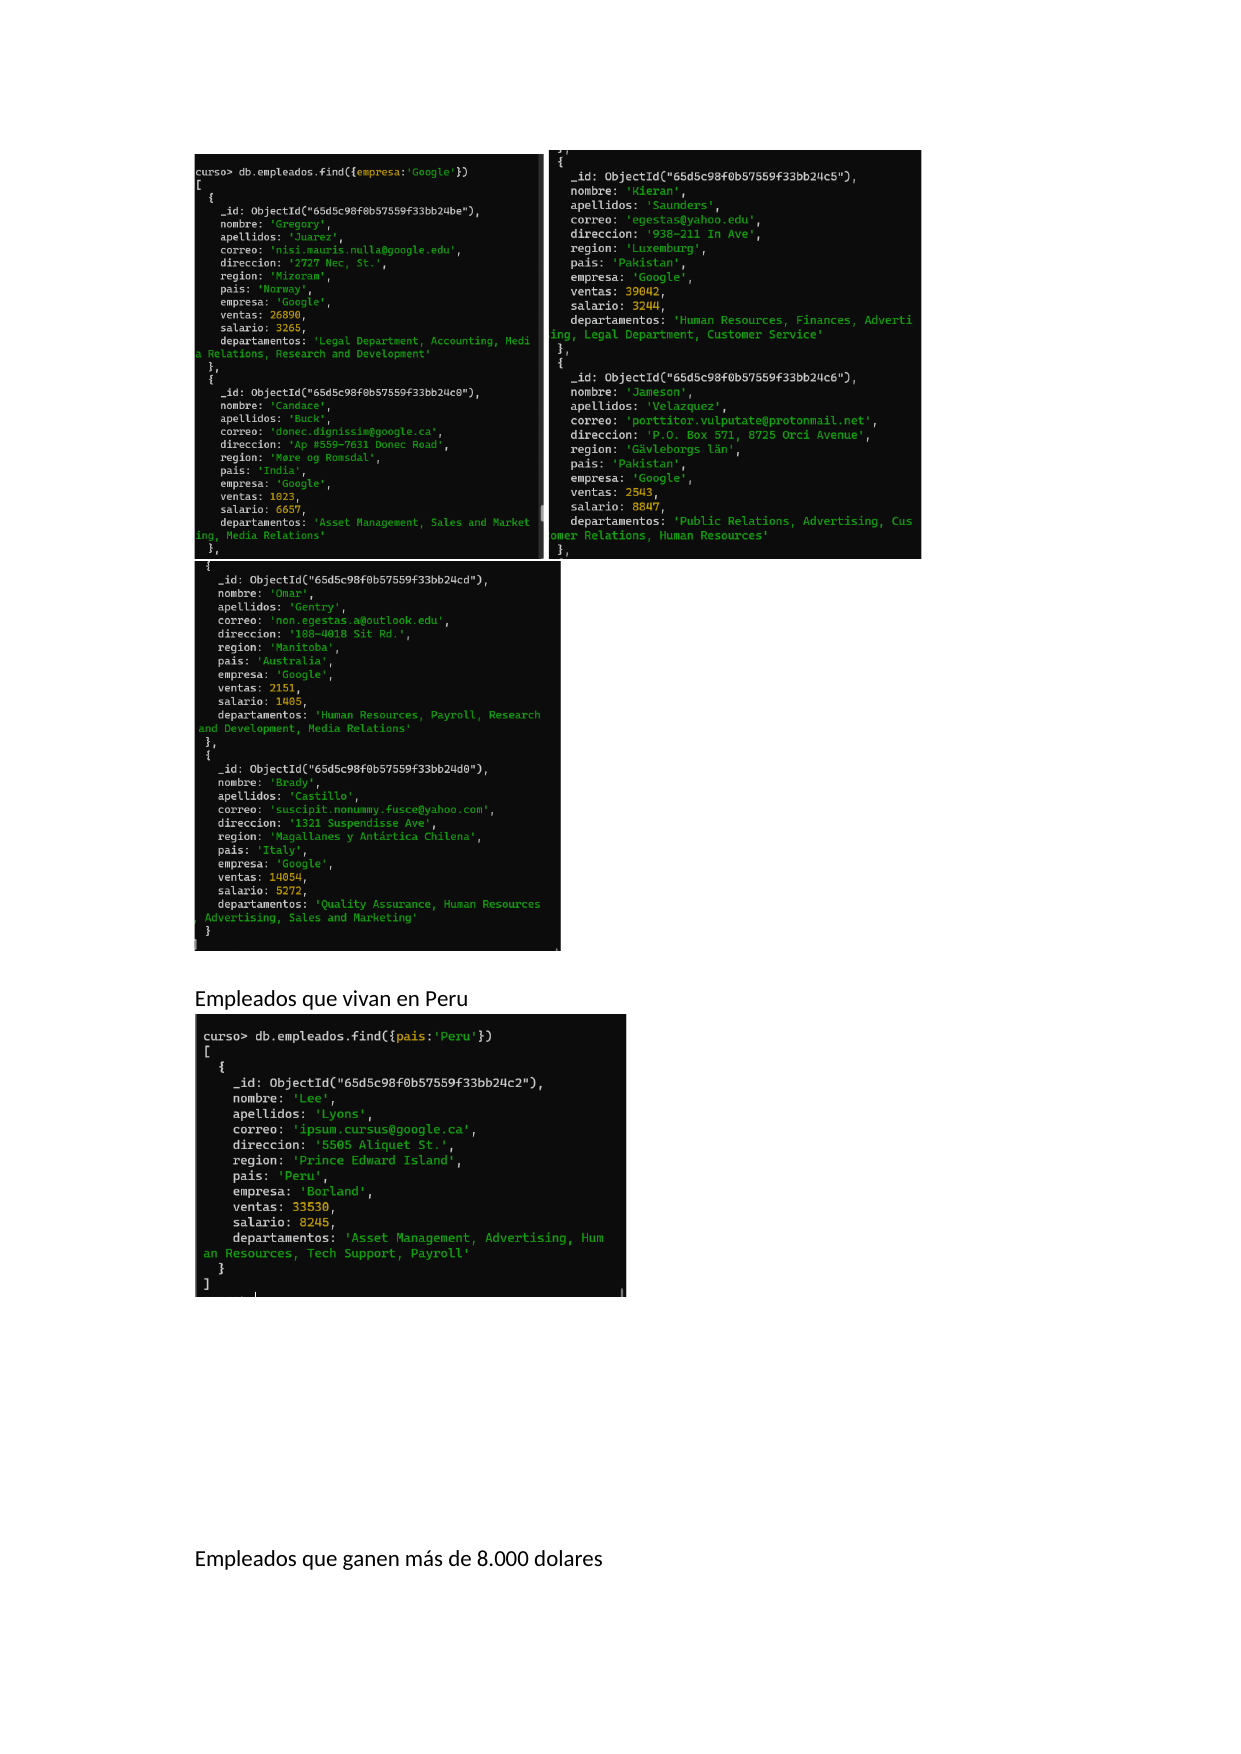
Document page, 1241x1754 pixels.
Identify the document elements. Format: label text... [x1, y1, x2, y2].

text Empleados que ganen más de 8.000 dolares [194, 1544, 1090, 1572]
picture [194, 154, 544, 559]
picture [194, 1014, 627, 1297]
picture [548, 150, 922, 559]
picture [194, 561, 561, 951]
text Empleados que vivan en Peru [194, 984, 1090, 1012]
